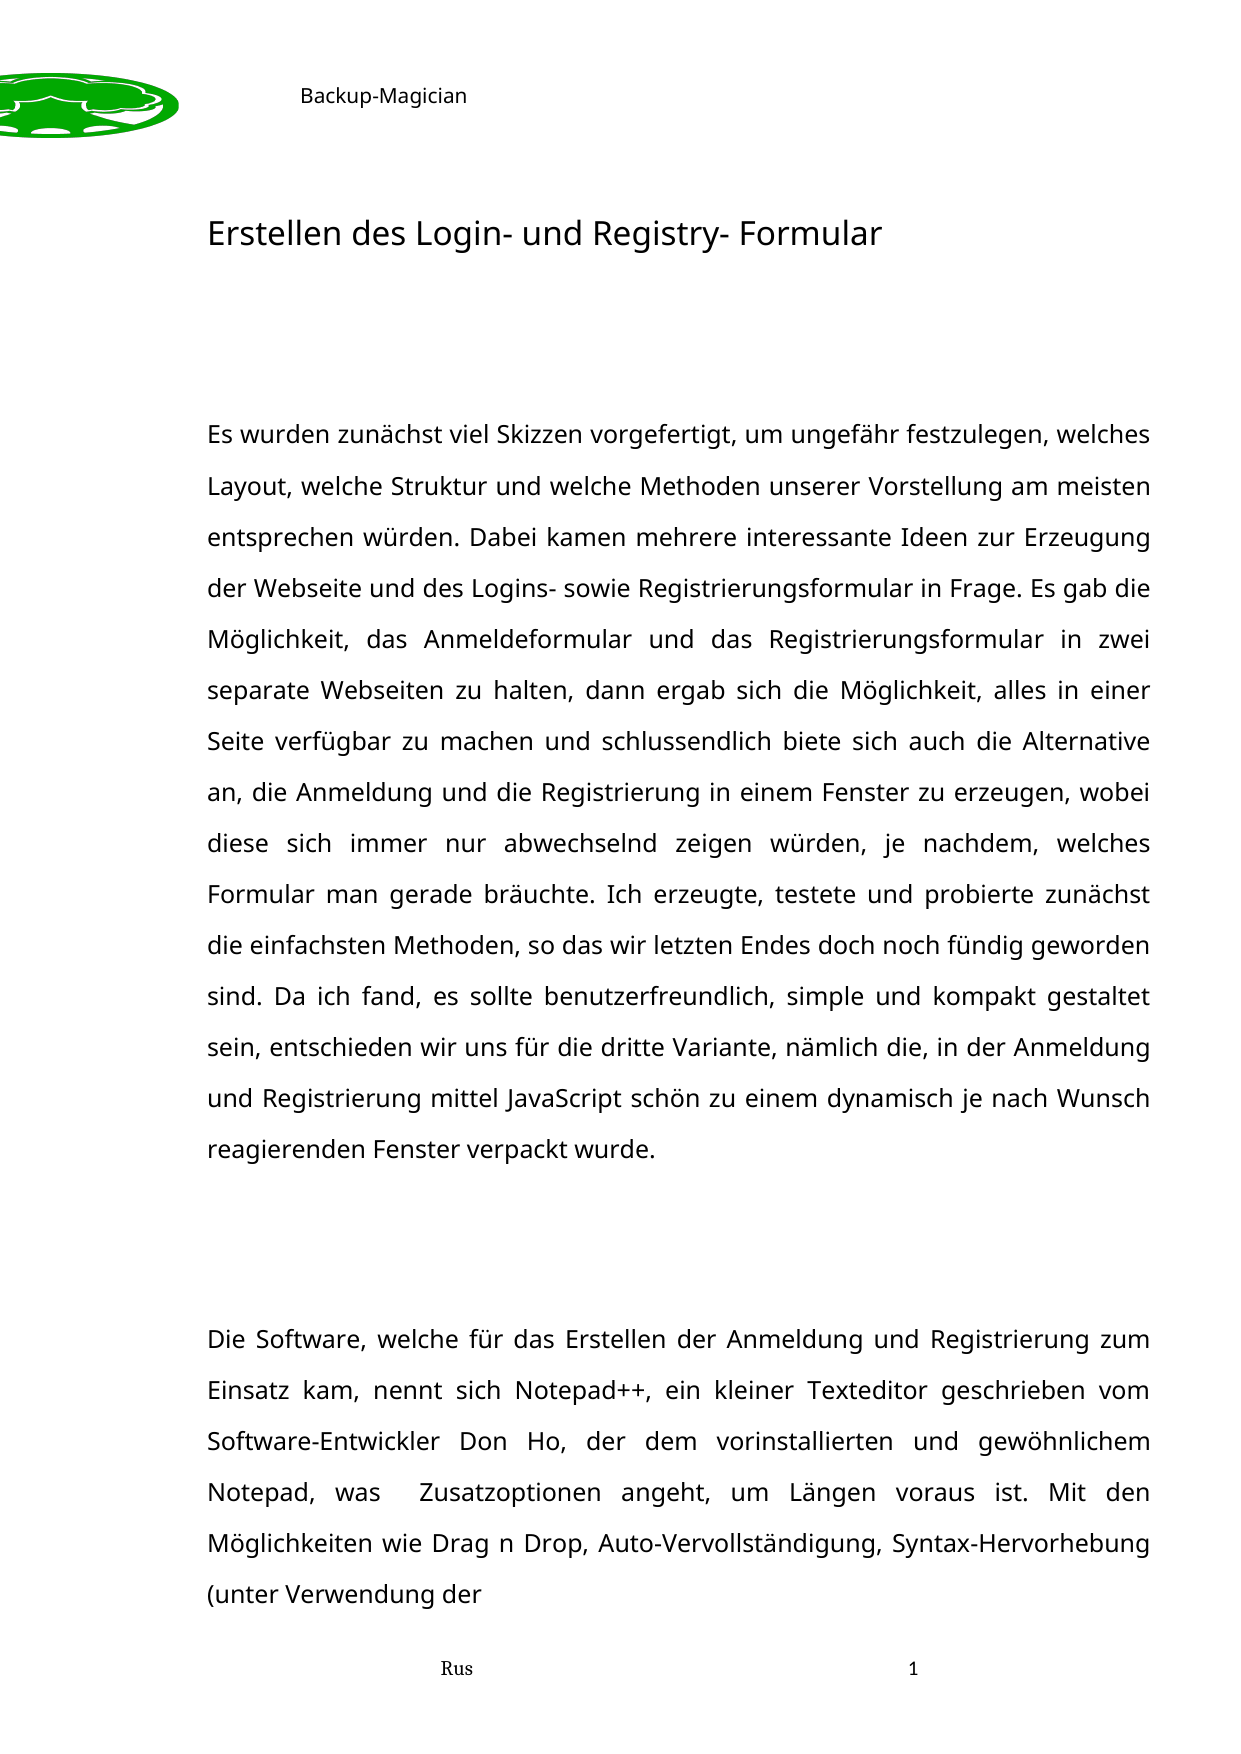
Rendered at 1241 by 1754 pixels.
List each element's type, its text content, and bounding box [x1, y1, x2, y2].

text Es wurden zunächst viel Skizzen vorgefertigt, um ungefähr festzulegen, welches Layout, welche Struktur und welche Methoden unserer Vorstellung am meisten entsprechen würden. Dabei kamen mehrere interessante Ideen zur Erzeugung der Webseite und des Logins- sowie Registrierungsformular in Frage. Es gab die Möglichkeit, das Anmeldeformular und das Registrierungsformular in zwei separate Webseiten zu halten, dann ergab sich die Möglichkeit, alles in einer Seite verfügbar zu machen und schlussendlich biete sich auch die Alternative an, die Anmeldung und die Registrierung in einem Fenster zu erzeugen, wobei diese sich immer nur abwechselnd zeigen würden, je nachdem, welches Formular man gerade bräuchte. Ich erzeugte, testete und probierte zunächst die einfachsten Methoden, so das wir letzten Endes doch noch fündig geworden sind. Da ich fand, es sollte benutzerfreundlich, simple und kompakt gestaltet sein, entschieden wir uns für die dritte Variante, nämlich die, in der Anmeldung und Registrierung mittel JavaScript schön zu einem dynamisch je nach Wunsch reagierenden Fenster verpackt wurde. [207, 417, 1152, 1166]
picture [0, 73, 179, 138]
text Erstellen des Login- und Registry- Formular [207, 210, 1152, 255]
text Die Software, welche für das Erstellen der Anmeldung und Registrierung zum Einsatz kam, nennt sich Notepad++, ein kleiner Texteditor geschrieben vom Software-Entwickler Don Ho, der dem vorinstallierten und gewöhnlichem Notepad, was Zusatzoptionen angeht, um Längen voraus ist. Mit den Möglichkeiten wie Drag n Drop, Auto-Vervollständigung, Syntax-Hervorhebung (unter Verwendung der [207, 1322, 1152, 1611]
